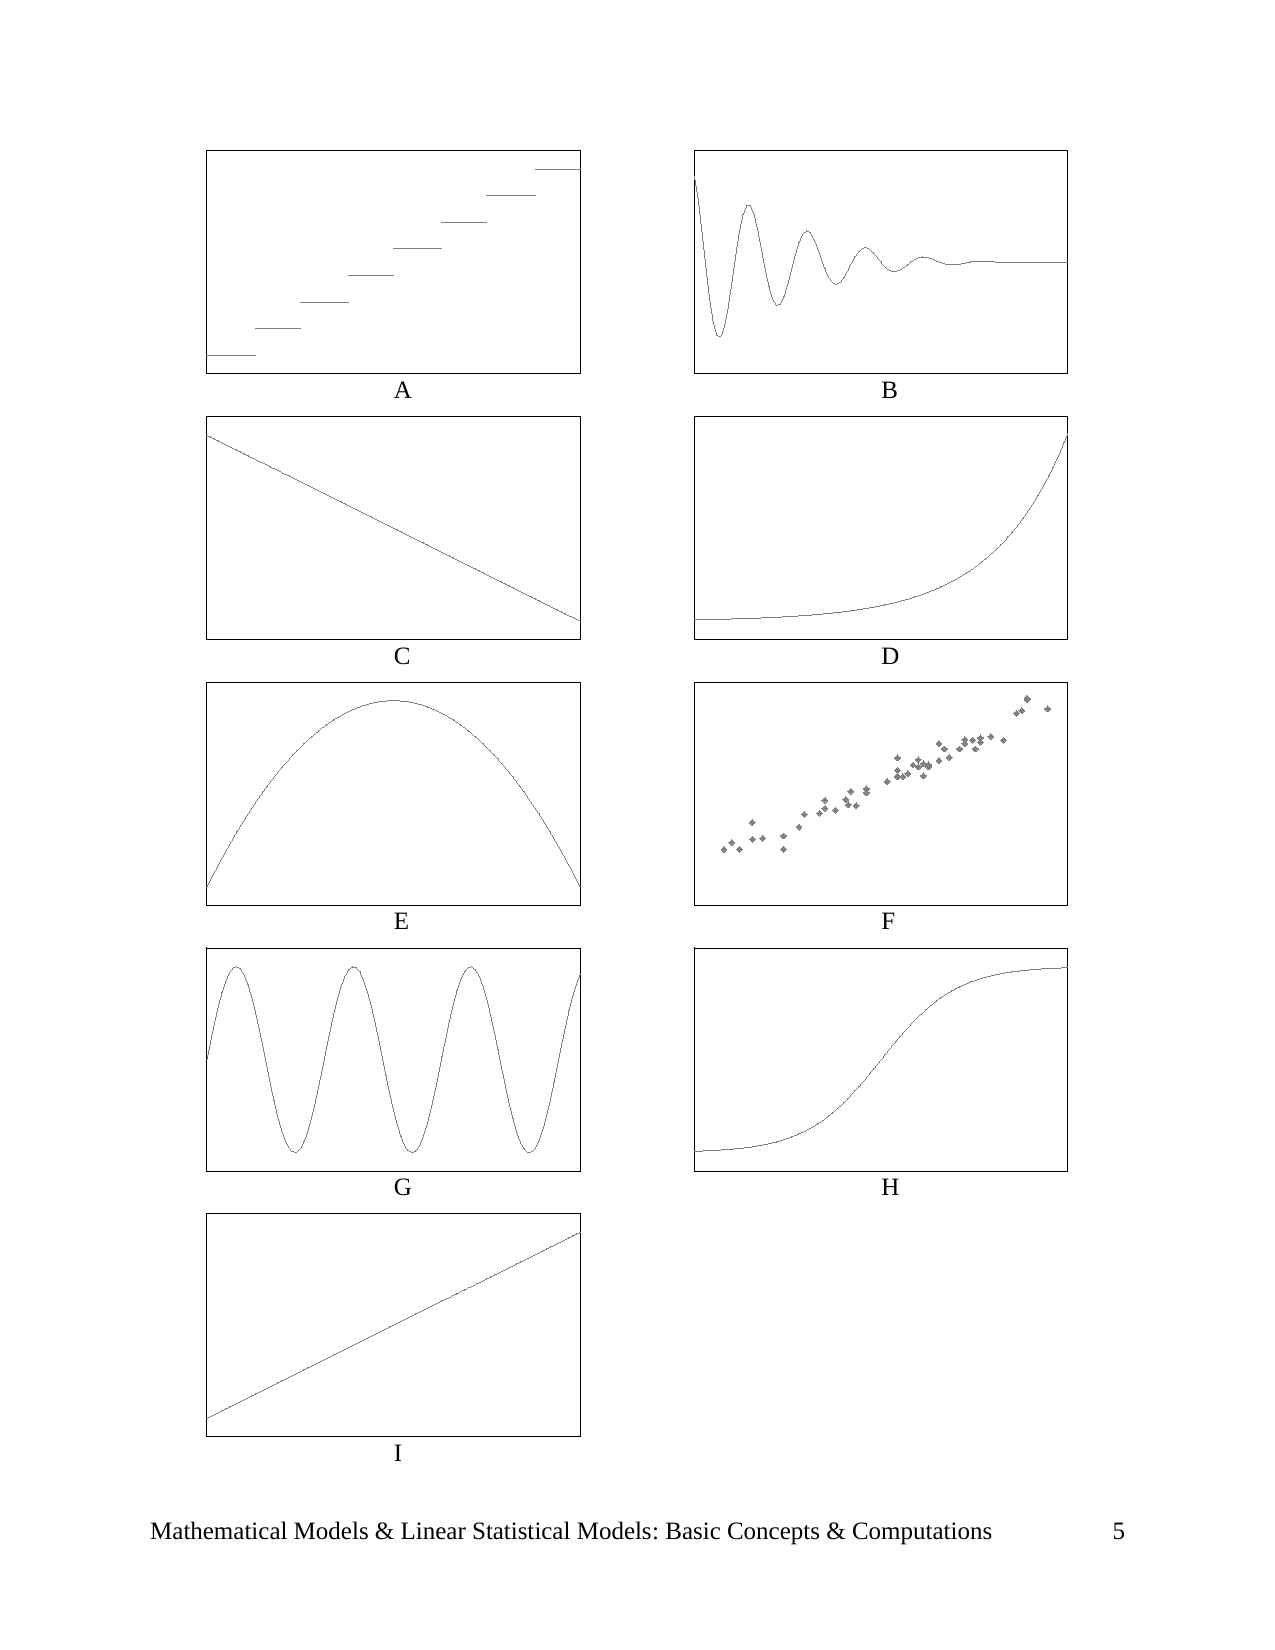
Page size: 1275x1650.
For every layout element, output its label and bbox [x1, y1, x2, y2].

table_cell [638, 947, 1125, 1213]
table_cell [150, 416, 637, 681]
table_cell [638, 1213, 1125, 1479]
table_cell [150, 947, 637, 1213]
table_cell [150, 1213, 637, 1479]
table_cell [638, 681, 1125, 947]
table_cell [150, 681, 637, 947]
table_cell [638, 416, 1125, 681]
table_header [150, 150, 637, 416]
table_header [638, 150, 1125, 416]
